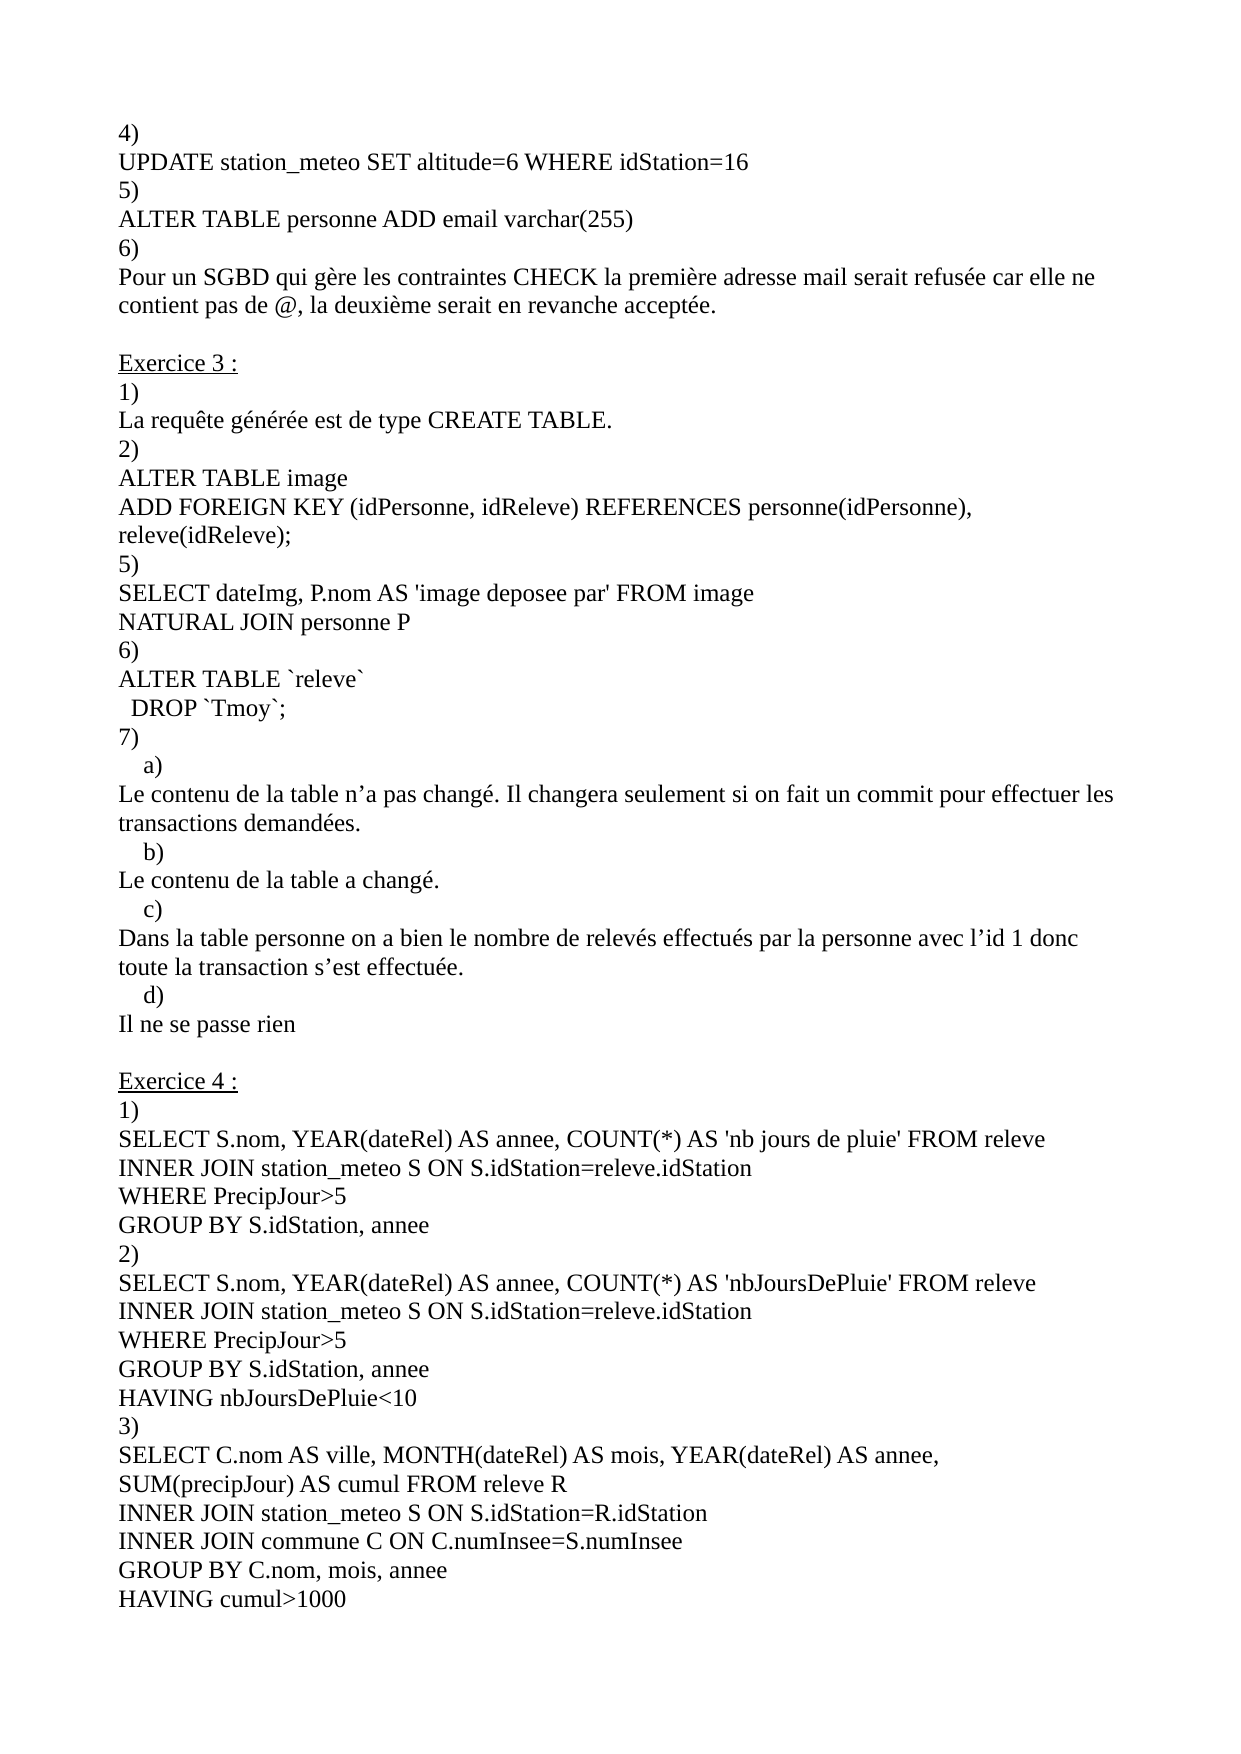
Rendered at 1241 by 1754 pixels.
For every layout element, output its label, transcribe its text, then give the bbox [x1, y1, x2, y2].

text c) [118, 894, 1122, 923]
text 5) [118, 176, 1122, 204]
text 4) [118, 118, 1122, 147]
text UPDATE station_meteo SET altitude=6 WHERE idStation=16 [118, 147, 1122, 176]
text NATURAL JOIN personne P [118, 607, 1122, 636]
text INNER JOIN station_meteo S ON S.idStation=R.idStation [118, 1498, 1122, 1526]
text 1) [118, 377, 1122, 406]
text 6) [118, 233, 1122, 262]
text WHERE PrecipJour>5 [118, 1181, 1122, 1210]
text Exercice 4 : [118, 1066, 1122, 1095]
text GROUP BY S.idStation, annee [118, 1354, 1122, 1383]
text Pour un SGBD qui gère les contraintes CHECK la première adresse mail serait refusée car elle ne contient pas de @, la deuxième serait en revanche acceptée. [118, 262, 1122, 319]
text Exercice 3 : [118, 348, 1122, 377]
text ALTER TABLE personne ADD email varchar(255) [118, 204, 1122, 233]
text SELECT S.nom, YEAR(dateRel) AS annee, COUNT(*) AS 'nbJoursDePluie' FROM releve [118, 1268, 1122, 1296]
text WHERE PrecipJour>5 [118, 1325, 1122, 1354]
text SELECT S.nom, YEAR(dateRel) AS annee, COUNT(*) AS 'nb jours de pluie' FROM releve [118, 1124, 1122, 1153]
text a) [118, 751, 1122, 779]
text HAVING nbJoursDePluie<10 [118, 1383, 1122, 1411]
text 3) [118, 1411, 1122, 1440]
text Le contenu de la table a changé. [118, 866, 1122, 894]
text SELECT dateImg, P.nom AS 'image deposee par' FROM image [118, 578, 1122, 607]
text Le contenu de la table n’a pas changé. Il changera seulement si on fait un commit pour effectuer les transactions demandées. [118, 779, 1122, 837]
text 7) [118, 722, 1122, 751]
text INNER JOIN station_meteo S ON S.idStation=releve.idStation [118, 1296, 1122, 1325]
text 6) [118, 636, 1122, 664]
text HAVING cumul>1000 [118, 1584, 1122, 1613]
text La requête générée est de type CREATE TABLE. [118, 406, 1122, 434]
text INNER JOIN station_meteo S ON S.idStation=releve.idStation [118, 1153, 1122, 1181]
text ALTER TABLE image ADD FOREIGN KEY (idPersonne, idReleve) REFERENCES personne(idPersonne), releve(idReleve); [118, 463, 1122, 549]
text INNER JOIN commune C ON C.numInsee=S.numInsee [118, 1526, 1122, 1555]
text GROUP BY S.idStation, annee [118, 1210, 1122, 1239]
text 2) [118, 1239, 1122, 1268]
text SELECT C.nom AS ville, MONTH(dateRel) AS mois, YEAR(dateRel) AS annee, SUM(precipJour) AS cumul FROM releve R [118, 1440, 1122, 1498]
text 1) [118, 1095, 1122, 1124]
text 2) [118, 434, 1122, 463]
text Dans la table personne on a bien le nombre de relevés effectués par la personne avec l’id 1 donc toute la transaction s’est effectuée. [118, 923, 1122, 981]
text Il ne se passe rien [118, 1009, 1122, 1038]
text d) [118, 981, 1122, 1009]
text ALTER TABLE `releve` DROP `Tmoy`; [118, 664, 1122, 722]
text GROUP BY C.nom, mois, annee [118, 1555, 1122, 1584]
text 5) [118, 549, 1122, 578]
text b) [118, 837, 1122, 866]
